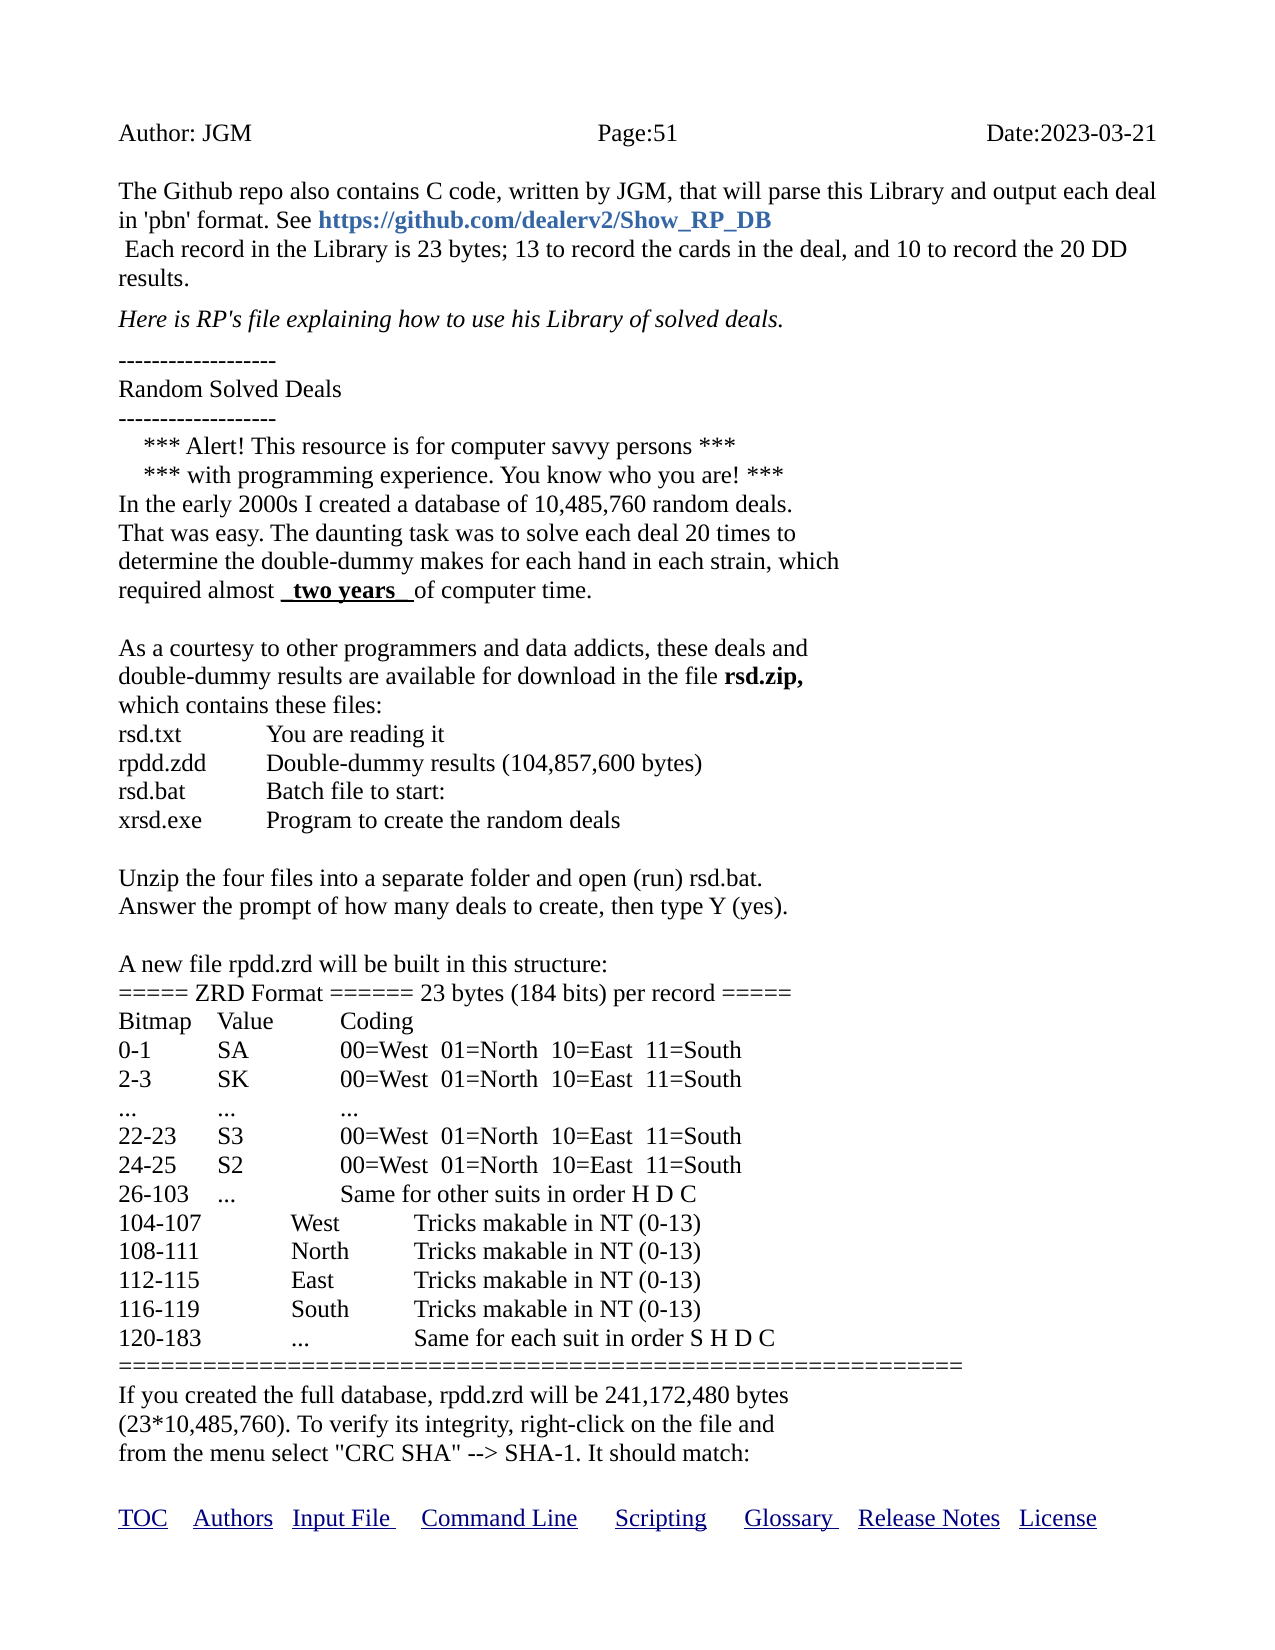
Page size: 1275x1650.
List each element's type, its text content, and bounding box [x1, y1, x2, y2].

text 108-111 North Tricks makable in NT (0-13) [118, 1236, 1157, 1265]
text 112-115 East Tricks makable in NT (0-13) [118, 1265, 1157, 1294]
text 22-23 S3 00=West 01=North 10=East 11=South [118, 1121, 1157, 1150]
text ------------------- [118, 403, 1157, 431]
text A new file rpdd.zrd will be built in this structure: [118, 949, 1157, 978]
text In the early 2000s I created a database of 10,485,760 random deals. [118, 489, 1157, 518]
text rsd.bat Batch file to start: [118, 776, 1157, 805]
text determine the double-dummy makes for each hand in each strain, which [118, 546, 1157, 575]
text *** with programming experience. You know who you are! *** [118, 460, 1157, 489]
text ===== ZRD Format ====== 23 bytes (184 bits) per record ===== [118, 978, 1157, 1006]
text If you created the full database, rpdd.zrd will be 241,172,480 bytes [118, 1380, 1157, 1409]
text As a courtesy to other programmers and data addicts, these deals and [118, 633, 1157, 661]
text 24-25 S2 00=West 01=North 10=East 11=South [118, 1150, 1157, 1179]
text The Github repo also contains C code, written by JGM, that will parse this Library and output each deal in 'pbn' format. See https://github.com/dealerv2/Show_RP_DB [118, 176, 1157, 234]
text Bitmap Value Coding [118, 1006, 1157, 1035]
text which contains these files: [118, 690, 1157, 719]
text Unzip the four files into a separate folder and open (run) rsd.bat. [118, 863, 1157, 891]
text 104-107 West Tricks makable in NT (0-13) [118, 1208, 1157, 1236]
text (23*10,485,760). To verify its integrity, right-click on the file and [118, 1409, 1157, 1438]
text 26-103 ... Same for other suits in order H D C [118, 1179, 1157, 1208]
text rpdd.zdd Double-dummy results (104,857,600 bytes) [118, 748, 1157, 776]
text xrsd.exe Program to create the random deals [118, 805, 1157, 834]
text ------------------- [118, 345, 1157, 374]
text Each record in the Library is 23 bytes; 13 to record the cards in the deal, and 10 to record the 20 DD results. [118, 234, 1157, 291]
text ... ... ... [118, 1093, 1157, 1121]
text 0-1 SA 00=West 01=North 10=East 11=South [118, 1035, 1157, 1064]
text ============================================================ [118, 1351, 1157, 1380]
text 116-119 South Tricks makable in NT (0-13) [118, 1294, 1157, 1323]
text Answer the prompt of how many deals to create, then type Y (yes). [118, 891, 1157, 920]
text double-dummy results are available for download in the file rsd.zip, [118, 661, 1157, 690]
text from the menu select "CRC SHA" --> SHA-1. It should match: [118, 1438, 1157, 1466]
text 2-3 SK 00=West 01=North 10=East 11=South [118, 1064, 1157, 1093]
text 120-183 ... Same for each suit in order S H D C [118, 1323, 1157, 1351]
text Here is RP's file explaining how to use his Library of solved deals. [118, 304, 1157, 333]
text *** Alert! This resource is for computer savvy persons *** [118, 431, 1157, 460]
text rsd.txt You are reading it [118, 719, 1157, 748]
text required almost _two years_ of computer time. [118, 575, 1157, 604]
text That was easy. The daunting task was to solve each deal 20 times to [118, 518, 1157, 546]
text Random Solved Deals [118, 374, 1157, 403]
